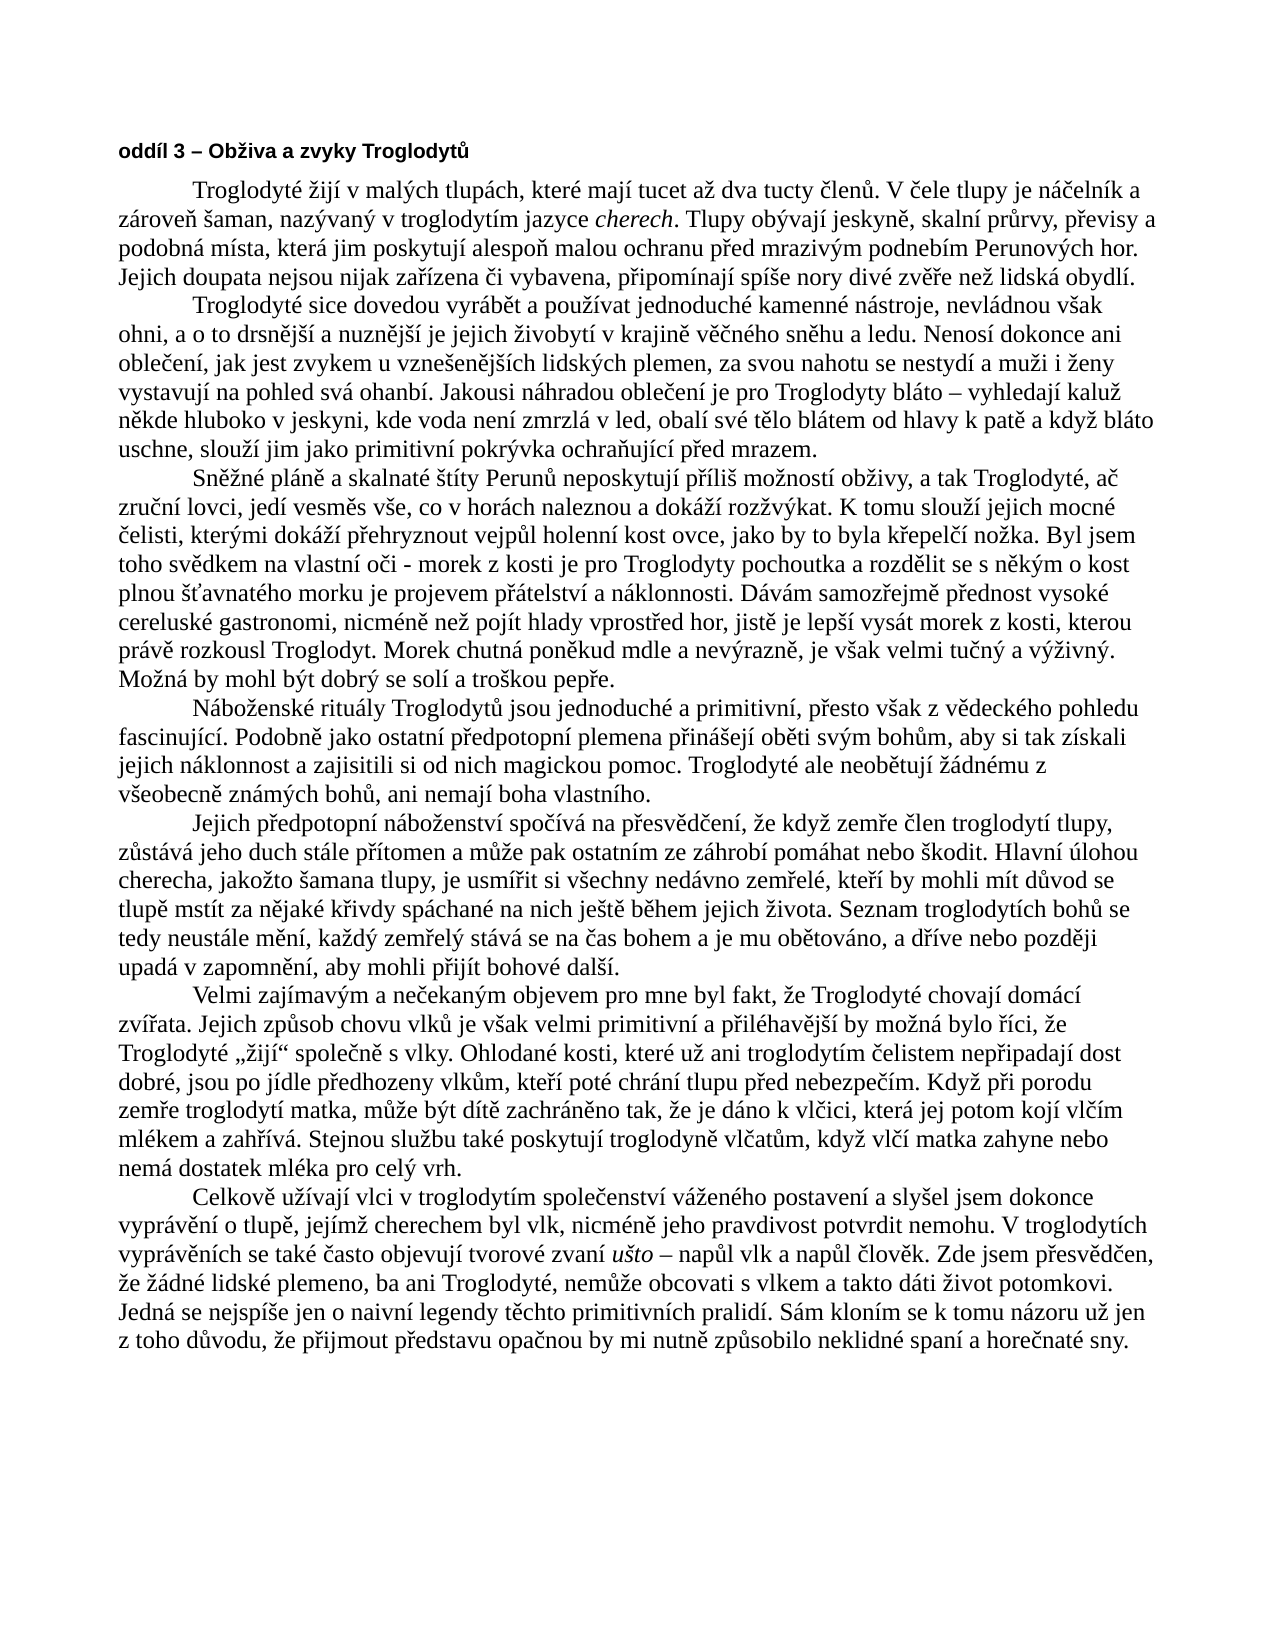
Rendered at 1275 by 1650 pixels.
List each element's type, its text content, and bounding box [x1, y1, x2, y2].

subtitle oddíl 3 – Obživa a zvyky Troglodytů [118, 139, 1157, 163]
text Troglodyté žijí v malých tlupách, které mají tucet až dva tucty členů. V čele tlupy je náčelník a zároveň šaman, nazývaný v troglodytím jazyce cherech. Tlupy obývají jeskyně, skalní průrvy, převisy a podobná místa, která jim poskytují alespoň malou ochranu před mrazivým podnebím Perunových hor. Jejich doupata nejsou nijak zařízena či vybavena, připomínají spíše nory divé zvěře než lidská obydlí. [118, 175, 1157, 290]
text Celkově užívají vlci v troglodytím společenství váženého postavení a slyšel jsem dokonce vyprávění o tlupě, jejímž cherechem byl vlk, nicméně jeho pravdivost potvrdit nemohu. V troglodytích vyprávěních se také často objevují tvorové zvaní ušto – napůl vlk a napůl člověk. Zde jsem přesvědčen, že žádné lidské plemeno, ba ani Troglodyté, nemůže obcovati s vlkem a takto dáti život potomkovi. Jedná se nejspíše jen o naivní legendy těchto primitivních pralidí. Sám kloním se k tomu názoru už jen z toho důvodu, že přijmout představu opačnou by mi nutně způsobilo neklidné spaní a horečnaté sny. [118, 1182, 1157, 1354]
text Sněžné pláně a skalnaté štíty Perunů neposkytují příliš možností obživy, a tak Troglodyté, ač zruční lovci, jedí vesměs vše, co v horách naleznou a dokáží rozžvýkat. K tomu slouží jejich mocné čelisti, kterými dokáží přehryznout vejpůl holenní kost ovce, jako by to byla křepelčí nožka. Byl jsem toho svědkem na vlastní oči - morek z kosti je pro Troglodyty pochoutka a rozdělit se s někým o kost plnou šťavnatého morku je projevem přátelství a náklonnosti. Dávám samozřejmě přednost vysoké cereluské gastronomi, nicméně než pojít hlady vprostřed hor, jistě je lepší vysát morek z kosti, kterou právě rozkousl Troglodyt. Morek chutná poněkud mdle a nevýrazně, je však velmi tučný a výživný. Možná by mohl být dobrý se solí a troškou pepře. [118, 463, 1157, 693]
text Jejich předpotopní náboženství spočívá na přesvědčení, že když zemře člen troglodytí tlupy, zůstává jeho duch stále přítomen a může pak ostatním ze záhrobí pomáhat nebo škodit. Hlavní úlohou cherecha, jakožto šamana tlupy, je usmířit si všechny nedávno zemřelé, kteří by mohli mít důvod se tlupě mstít za nějaké křivdy spáchané na nich ještě během jejich života. Seznam troglodytích bohů se tedy neustále mění, každý zemřelý stává se na čas bohem a je mu obětováno, a dříve nebo později upadá v zapomnění, aby mohli přijít bohové další. [118, 808, 1157, 980]
text Náboženské rituály Troglodytů jsou jednoduché a primitivní, přesto však z vědeckého pohledu fascinující. Podobně jako ostatní předpotopní plemena přinášejí oběti svým bohům, aby si tak získali jejich náklonnost a zajisitili si od nich magickou pomoc. Troglodyté ale neobětují žádnému z všeobecně známých bohů, ani nemají boha vlastního. [118, 693, 1157, 808]
text Troglodyté sice dovedou vyrábět a používat jednoduché kamenné nástroje, nevládnou však ohni, a o to drsnější a nuznější je jejich živobytí v krajině věčného sněhu a ledu. Nenosí dokonce ani oblečení, jak jest zvykem u vznešenějších lidských plemen, za svou nahotu se nestydí a muži i ženy vystavují na pohled svá ohanbí. Jakousi náhradou oblečení je pro Troglodyty bláto – vyhledají kaluž někde hluboko v jeskyni, kde voda není zmrzlá v led, obalí své tělo blátem od hlavy k patě a když bláto uschne, slouží jim jako primitivní pokrývka ochraňující před mrazem. [118, 290, 1157, 463]
text Velmi zajímavým a nečekaným objevem pro mne byl fakt, že Troglodyté chovají domácí zvířata. Jejich způsob chovu vlků je však velmi primitivní a přiléhavější by možná bylo říci, že Troglodyté „žijí“ společně s vlky. Ohlodané kosti, které už ani troglodytím čelistem nepřipadají dost dobré, jsou po jídle předhozeny vlkům, kteří poté chrání tlupu před nebezpečím. Když při porodu zemře troglodytí matka, může být dítě zachráněno tak, že je dáno k vlčici, která jej potom kojí vlčím mlékem a zahřívá. Stejnou službu také poskytují troglodyně vlčatům, když vlčí matka zahyne nebo nemá dostatek mléka pro celý vrh. [118, 980, 1157, 1182]
